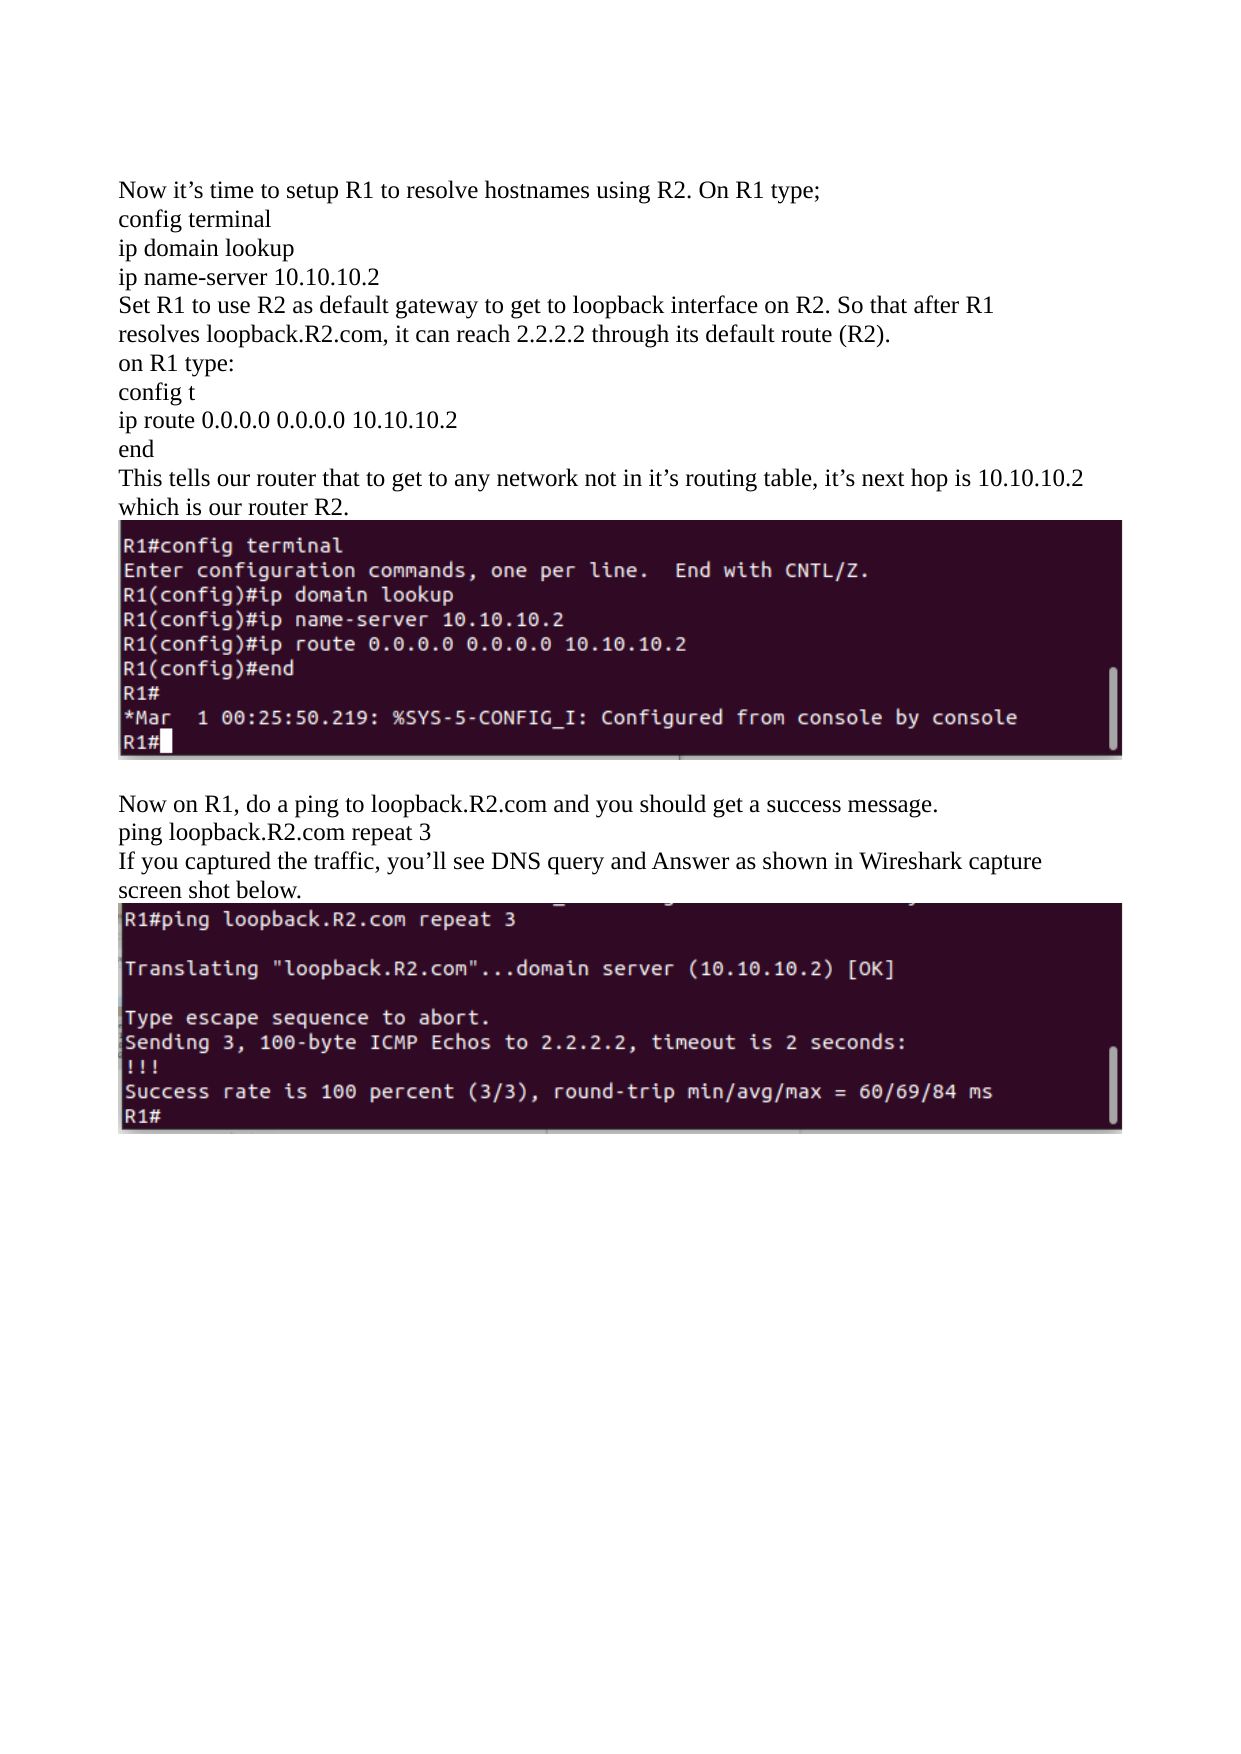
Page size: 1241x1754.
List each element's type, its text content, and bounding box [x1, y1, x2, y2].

text config terminal [118, 204, 1122, 233]
picture [118, 903, 1123, 1134]
text which is our router R2. [118, 492, 1122, 520]
text This tells our router that to get to any network not in it’s routing table, it’s next hop is 10.10.10.2 [118, 463, 1122, 492]
text ip route 0.0.0.0 0.0.0.0 10.10.10.2 [118, 406, 1122, 434]
text ping loopback.R2.com repeat 3 [118, 817, 1122, 846]
text screen shot below. [118, 875, 1122, 903]
text Now it’s time to setup R1 to resolve hostnames using R2. On R1 type; [118, 176, 1122, 204]
text end [118, 434, 1122, 463]
text ip name-server 10.10.10.2 [118, 262, 1122, 291]
text config t [118, 377, 1122, 406]
text Set R1 to use R2 as default gateway to get to loopback interface on R2. So that after R1 [118, 291, 1122, 319]
text Now on R1, do a ping to loopback.R2.com and you should get a success message. [118, 789, 1122, 817]
picture [118, 520, 1123, 760]
text If you captured the traffic, you’ll see DNS query and Answer as shown in Wireshark capture [118, 846, 1122, 875]
text resolves loopback.R2.com, it can reach 2.2.2.2 through its default route (R2). [118, 319, 1122, 348]
text on R1 type: [118, 348, 1122, 377]
text ip domain lookup [118, 233, 1122, 262]
